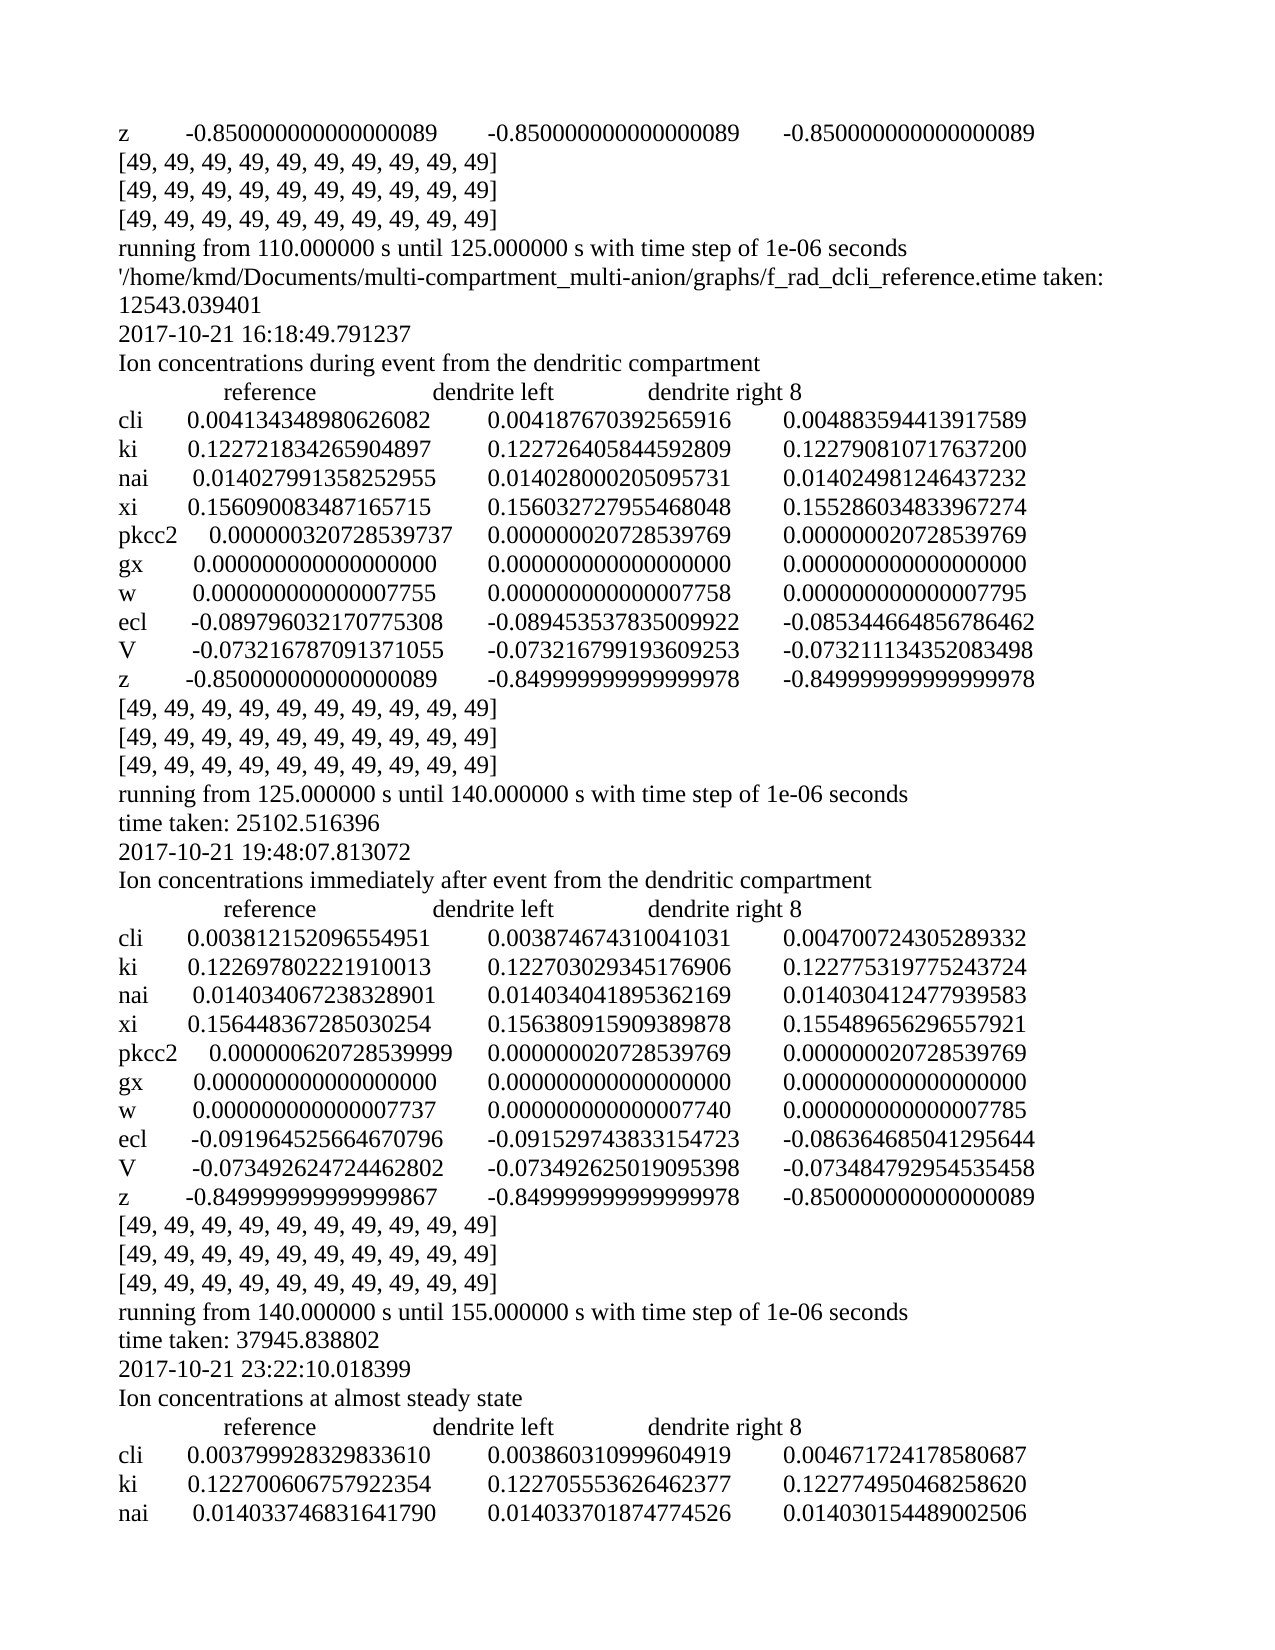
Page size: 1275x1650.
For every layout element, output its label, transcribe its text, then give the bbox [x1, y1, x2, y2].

text running from 110.000000 s until 125.000000 s with time step of 1e-06 seconds [118, 233, 1157, 262]
text [49, 49, 49, 49, 49, 49, 49, 49, 49, 49] [118, 1268, 1157, 1297]
text running from 125.000000 s until 140.000000 s with time step of 1e-06 seconds [118, 779, 1157, 808]
text [49, 49, 49, 49, 49, 49, 49, 49, 49, 49] [118, 147, 1157, 176]
text V -0.073216787091371055 -0.073216799193609253 -0.073211134352083498 [118, 636, 1157, 664]
text nai 0.014033746831641790 0.014033701874774526 0.014030154489002506 [118, 1498, 1157, 1527]
text Ion concentrations at almost steady state [118, 1383, 1157, 1412]
text gx 0.000000000000000000 0.000000000000000000 0.000000000000000000 [118, 1067, 1157, 1096]
text ki 0.122697802221910013 0.122703029345176906 0.122775319775243724 [118, 952, 1157, 981]
text time taken: 37945.838802 [118, 1326, 1157, 1354]
text [49, 49, 49, 49, 49, 49, 49, 49, 49, 49] [118, 693, 1157, 722]
text cli 0.003799928329833610 0.003860310999604919 0.004671724178580687 [118, 1441, 1157, 1469]
text 2017-10-21 23:22:10.018399 [118, 1354, 1157, 1383]
text reference dendrite left dendrite right 8 [118, 377, 1157, 406]
text running from 140.000000 s until 155.000000 s with time step of 1e-06 seconds [118, 1297, 1157, 1326]
text 2017-10-21 19:48:07.813072 [118, 837, 1157, 866]
text pkcc2 0.000000620728539999 0.000000020728539769 0.000000020728539769 [118, 1038, 1157, 1067]
text z -0.850000000000000089 -0.849999999999999978 -0.849999999999999978 [118, 664, 1157, 693]
text Ion concentrations immediately after event from the dendritic compartment [118, 866, 1157, 894]
text ki 0.122721834265904897 0.122726405844592809 0.122790810717637200 [118, 434, 1157, 463]
text [49, 49, 49, 49, 49, 49, 49, 49, 49, 49] [118, 204, 1157, 233]
text [49, 49, 49, 49, 49, 49, 49, 49, 49, 49] [118, 176, 1157, 204]
text time taken: 25102.516396 [118, 808, 1157, 837]
text '/home/kmd/Documents/multi-compartment_multi-anion/graphs/f_rad_dcli_reference.etime taken: 12543.039401 [118, 262, 1157, 319]
text [49, 49, 49, 49, 49, 49, 49, 49, 49, 49] [118, 722, 1157, 751]
text reference dendrite left dendrite right 8 [118, 894, 1157, 923]
text ecl -0.091964525664670796 -0.091529743833154723 -0.086364685041295644 [118, 1124, 1157, 1153]
text pkcc2 0.000000320728539737 0.000000020728539769 0.000000020728539769 [118, 521, 1157, 549]
text ecl -0.089796032170775308 -0.089453537835009922 -0.085344664856786462 [118, 607, 1157, 636]
text z -0.850000000000000089 -0.850000000000000089 -0.850000000000000089 [118, 118, 1157, 147]
text 2017-10-21 16:18:49.791237 [118, 319, 1157, 348]
text nai 0.014034067238328901 0.014034041895362169 0.014030412477939583 [118, 981, 1157, 1009]
text xi 0.156090083487165715 0.156032727955468048 0.155286034833967274 [118, 492, 1157, 521]
text Ion concentrations during event from the dendritic compartment [118, 348, 1157, 377]
text [49, 49, 49, 49, 49, 49, 49, 49, 49, 49] [118, 1239, 1157, 1268]
text cli 0.004134348980626082 0.004187670392565916 0.004883594413917589 [118, 406, 1157, 434]
text ki 0.122700606757922354 0.122705553626462377 0.122774950468258620 [118, 1469, 1157, 1498]
text V -0.073492624724462802 -0.073492625019095398 -0.073484792954535458 [118, 1153, 1157, 1182]
text cli 0.003812152096554951 0.003874674310041031 0.004700724305289332 [118, 923, 1157, 952]
text nai 0.014027991358252955 0.014028000205095731 0.014024981246437232 [118, 463, 1157, 492]
text z -0.849999999999999867 -0.849999999999999978 -0.850000000000000089 [118, 1182, 1157, 1211]
text [49, 49, 49, 49, 49, 49, 49, 49, 49, 49] [118, 1211, 1157, 1239]
text gx 0.000000000000000000 0.000000000000000000 0.000000000000000000 [118, 549, 1157, 578]
text w 0.000000000000007755 0.000000000000007758 0.000000000000007795 [118, 578, 1157, 607]
text xi 0.156448367285030254 0.156380915909389878 0.155489656296557921 [118, 1009, 1157, 1038]
text reference dendrite left dendrite right 8 [118, 1412, 1157, 1441]
text [49, 49, 49, 49, 49, 49, 49, 49, 49, 49] [118, 751, 1157, 779]
text w 0.000000000000007737 0.000000000000007740 0.000000000000007785 [118, 1096, 1157, 1124]
